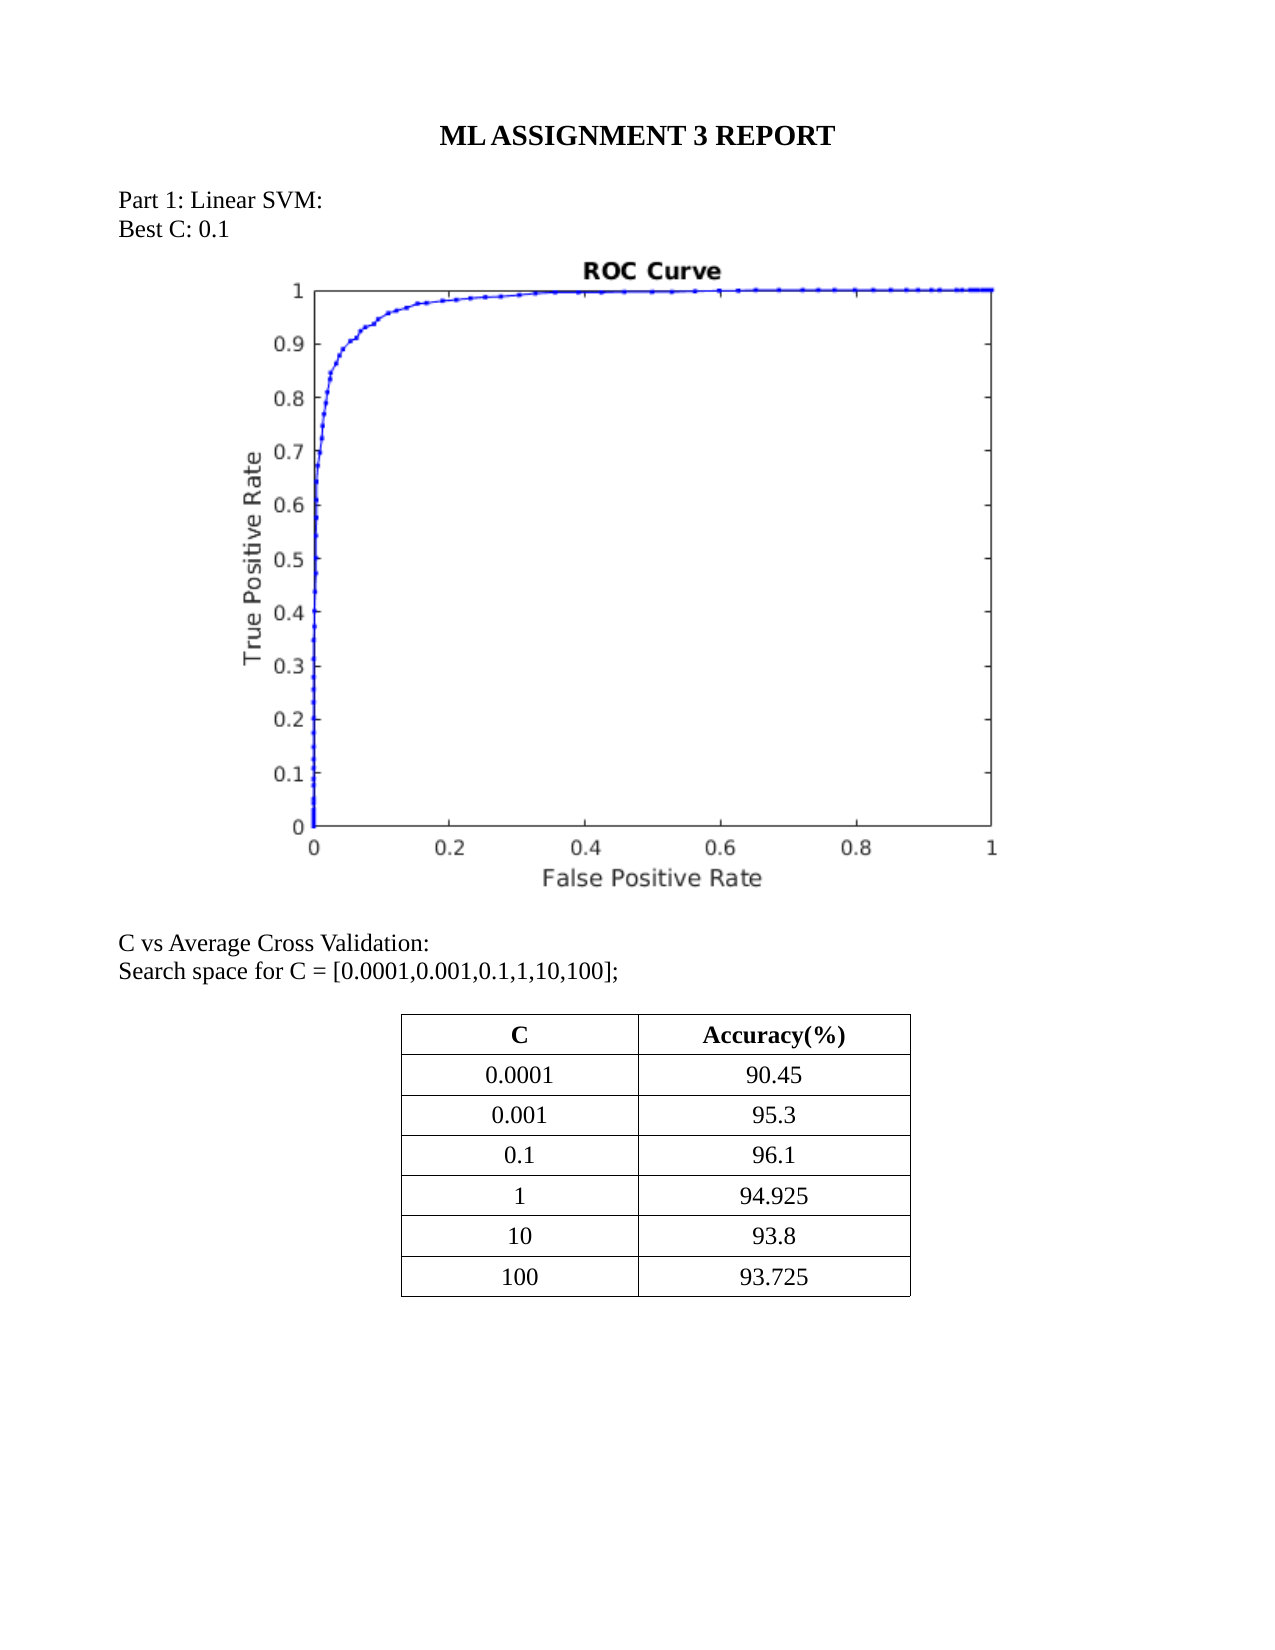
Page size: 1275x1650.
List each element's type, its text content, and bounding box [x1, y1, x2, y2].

table_cell 100 [402, 1257, 638, 1296]
text C vs Average Cross Validation: [118, 928, 1157, 956]
table_cell 0.001 [402, 1096, 638, 1135]
table_cell 96.1 [639, 1136, 910, 1175]
text Search space for C = [0.0001,0.001,0.1,1,10,100]; [118, 956, 1157, 985]
table_cell 0.1 [402, 1136, 638, 1175]
text Part 1: Linear SVM: [118, 185, 1157, 214]
table_cell 10 [402, 1216, 638, 1256]
picture [200, 242, 1075, 899]
table_cell 93.8 [639, 1216, 910, 1256]
table_cell 0.0001 [402, 1055, 638, 1094]
text Best C: 0.1 [118, 214, 1157, 243]
table_cell 95.3 [639, 1096, 910, 1135]
table_header Accuracy(%) [639, 1015, 910, 1054]
table_cell 93.725 [639, 1257, 910, 1296]
table_cell 90.45 [639, 1055, 910, 1094]
table_cell 1 [402, 1176, 638, 1215]
table_header C [402, 1015, 638, 1054]
text ML ASSIGNMENT 3 REPORT [118, 118, 1157, 152]
table_cell 94.925 [639, 1176, 910, 1215]
